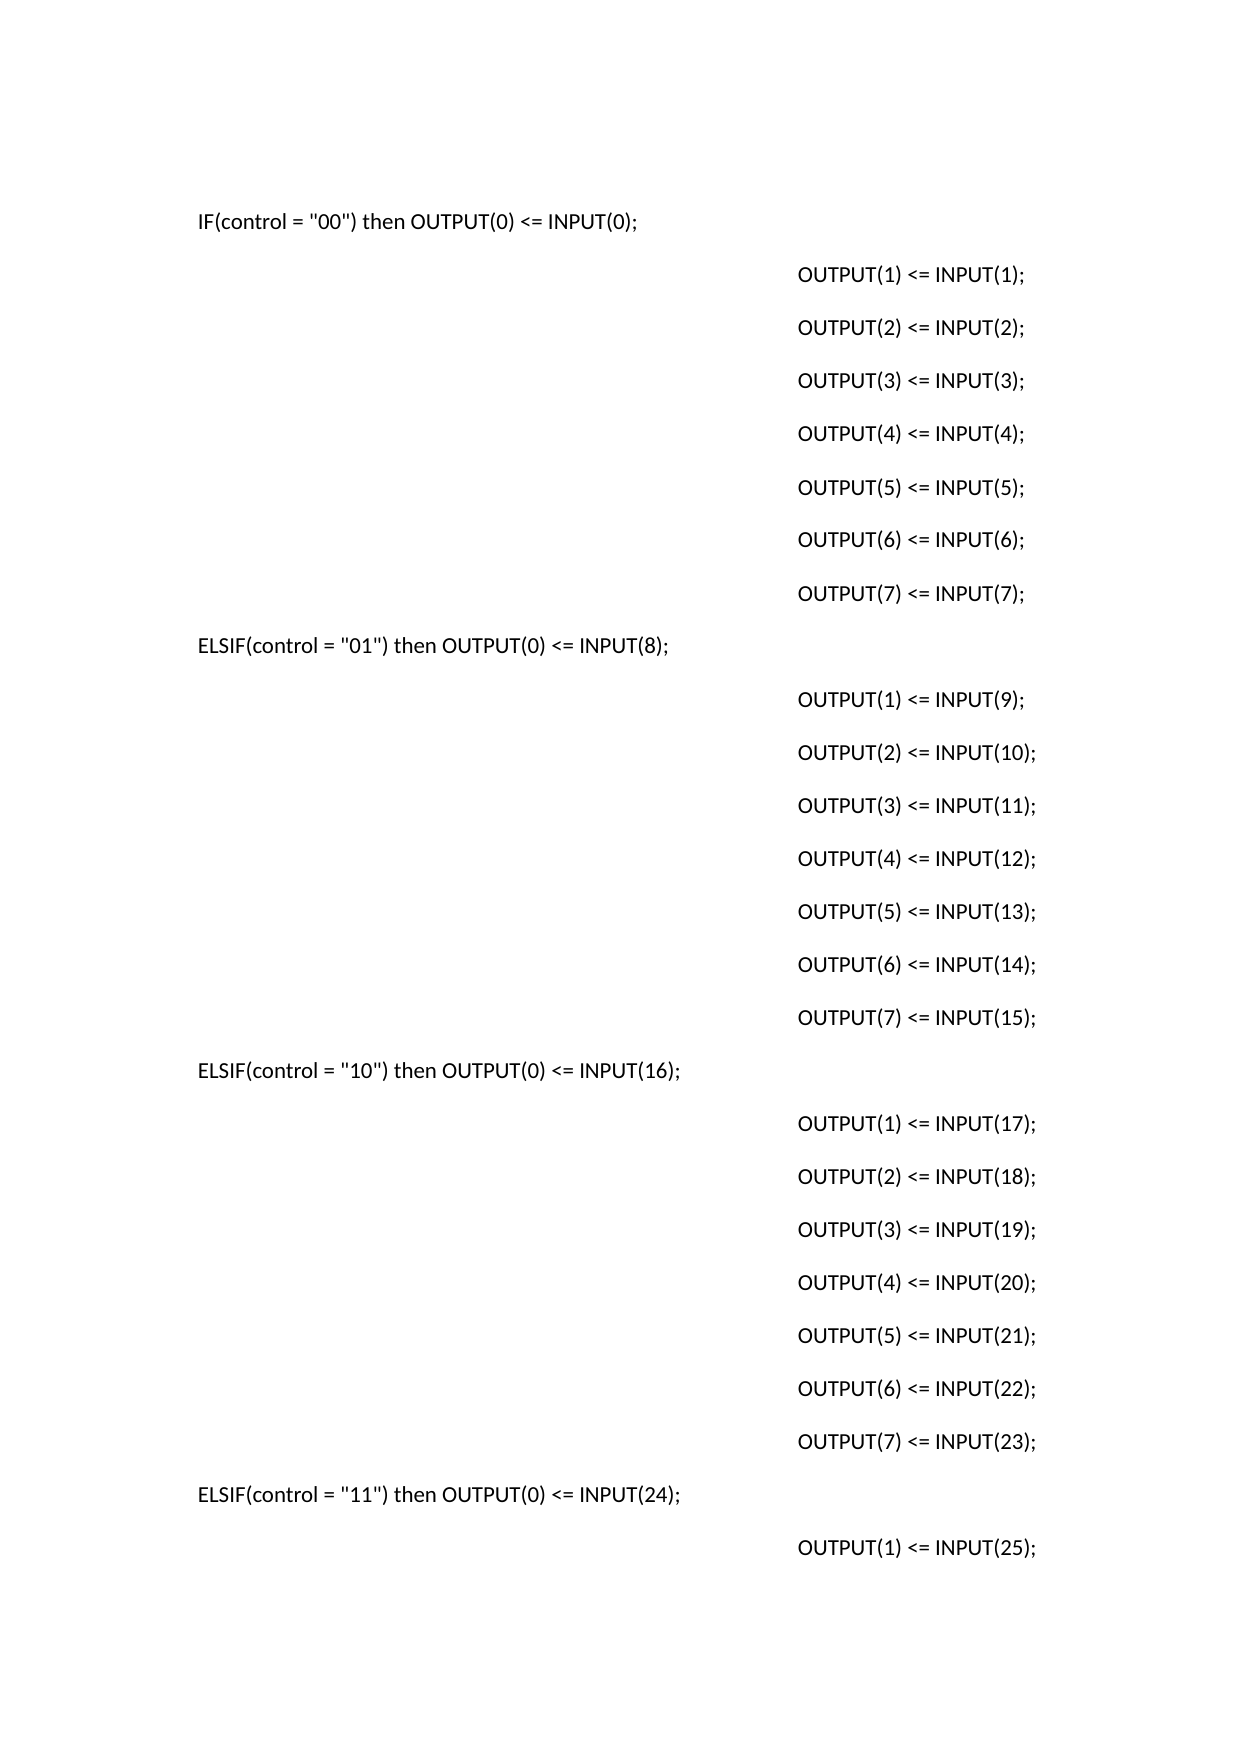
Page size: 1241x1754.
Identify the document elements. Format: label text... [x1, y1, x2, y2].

text ELSIF(control = "01") then OUTPUT(0) <= INPUT(8); [187, 632, 1053, 660]
text OUTPUT(7) <= INPUT(23); [187, 1427, 1053, 1455]
text OUTPUT(6) <= INPUT(22); [187, 1374, 1053, 1402]
text OUTPUT(4) <= INPUT(4); [187, 419, 1053, 448]
text OUTPUT(5) <= INPUT(21); [187, 1321, 1053, 1349]
text ELSIF(control = "11") then OUTPUT(0) <= INPUT(24); [187, 1480, 1053, 1508]
text OUTPUT(4) <= INPUT(20); [187, 1268, 1053, 1296]
text OUTPUT(2) <= INPUT(2); [187, 313, 1053, 342]
text OUTPUT(7) <= INPUT(7); [187, 579, 1053, 607]
text OUTPUT(3) <= INPUT(11); [187, 791, 1053, 819]
text OUTPUT(1) <= INPUT(17); [187, 1109, 1053, 1137]
text OUTPUT(6) <= INPUT(6); [187, 526, 1053, 554]
text OUTPUT(7) <= INPUT(15); [187, 1003, 1053, 1031]
text OUTPUT(3) <= INPUT(19); [187, 1215, 1053, 1243]
text IF(control = "00") then OUTPUT(0) <= INPUT(0); [187, 207, 1053, 236]
text OUTPUT(1) <= INPUT(9); [187, 685, 1053, 713]
text ELSIF(control = "10") then OUTPUT(0) <= INPUT(16); [187, 1056, 1053, 1084]
text OUTPUT(5) <= INPUT(5); [187, 473, 1053, 501]
text OUTPUT(2) <= INPUT(18); [187, 1162, 1053, 1190]
text OUTPUT(2) <= INPUT(10); [187, 738, 1053, 766]
text OUTPUT(6) <= INPUT(14); [187, 950, 1053, 978]
text OUTPUT(3) <= INPUT(3); [187, 367, 1053, 394]
text OUTPUT(4) <= INPUT(12); [187, 844, 1053, 872]
text OUTPUT(1) <= INPUT(25); [187, 1533, 1053, 1561]
text OUTPUT(1) <= INPUT(1); [187, 261, 1053, 288]
text OUTPUT(5) <= INPUT(13); [187, 897, 1053, 925]
